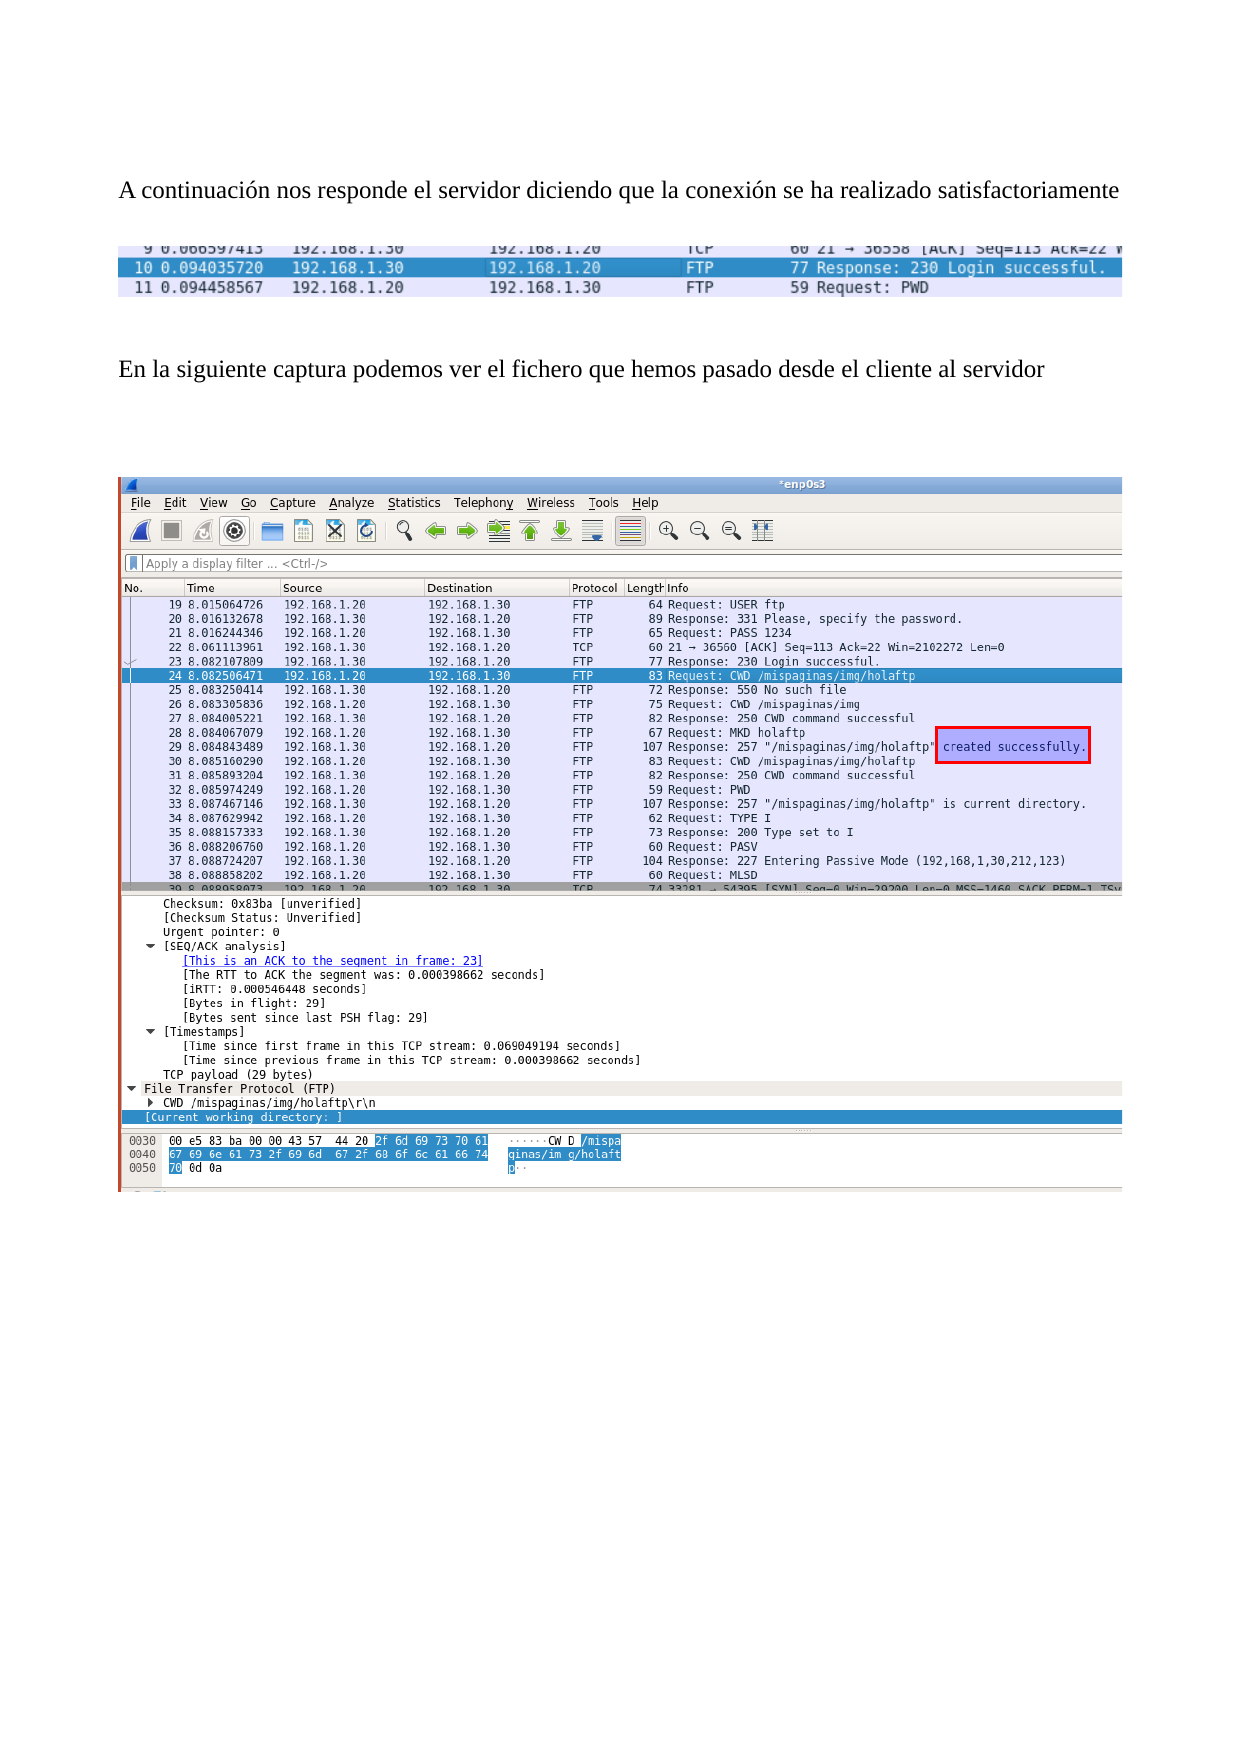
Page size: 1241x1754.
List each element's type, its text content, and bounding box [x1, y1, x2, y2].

text En la siguiente captura podemos ver el fichero que hemos pasado desde el cliente al servidor [118, 354, 1122, 383]
text A continuación nos responde el servidor diciendo que la conexión se ha realizado satisfactoriamente [118, 176, 1122, 204]
picture [118, 246, 1123, 297]
picture [118, 477, 1123, 1192]
